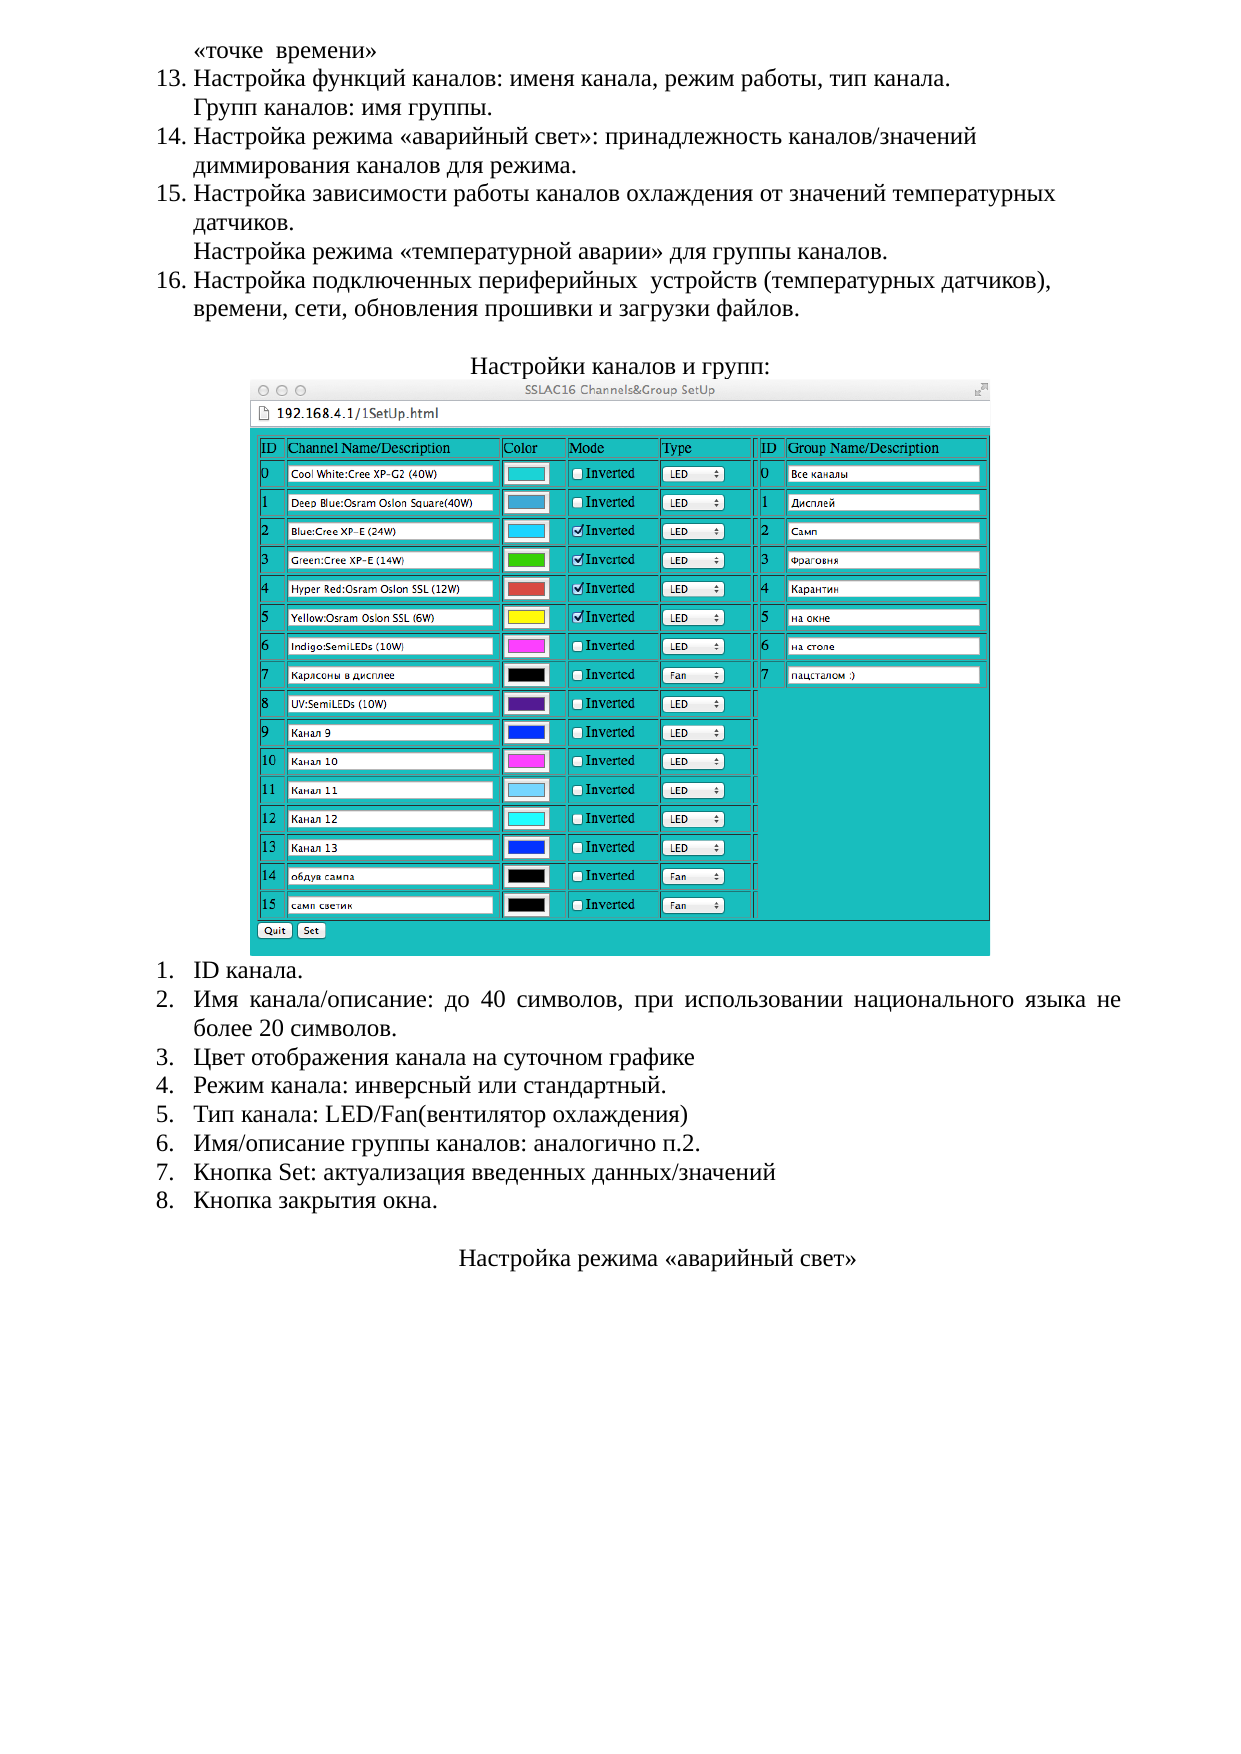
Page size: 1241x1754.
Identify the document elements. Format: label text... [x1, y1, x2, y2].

list Настройка подключенных периферийных устройств (температурных датчиков), времени, сети, обновления прошивки и загрузки файлов. [156, 265, 1122, 322]
list Настройка функций каналов: именя канала, режим работы, тип канала. [156, 63, 1122, 92]
list Кнопка закрытия окна. [156, 1185, 1122, 1214]
list «точке времени» [156, 35, 1122, 63]
list Настройка режима «аварийный свет»: принадлежность каналов/значений диммирования каналов для режима. [156, 121, 1122, 178]
list Групп каналов: имя группы. [156, 92, 1122, 121]
text Настройки каналов и групп: [118, 351, 1122, 380]
list Имя канала/описание: до 40 символов, при использовании национального языка не более 20 символов. [156, 984, 1122, 1042]
list Настройка зависимости работы каналов охлаждения от значений температурных датчиков. [156, 178, 1122, 236]
list Тип канала: LED/Fan(вентилятор охлаждения) [156, 1099, 1122, 1128]
list Настройка режима «аварийный свет» [156, 1243, 1122, 1272]
list Цвет отображения канала на суточном графике [156, 1042, 1122, 1070]
list ID канала. [156, 955, 1122, 984]
picture [250, 379, 991, 956]
list Имя/описание группы каналов: аналогично п.2. [156, 1128, 1122, 1157]
list Режим канала: инверсный или стандартный. [156, 1070, 1122, 1099]
list Настройка режима «температурной аварии» для группы каналов. [156, 236, 1122, 265]
list Кнопка Set: актуализация введенных данных/значений [156, 1157, 1122, 1185]
